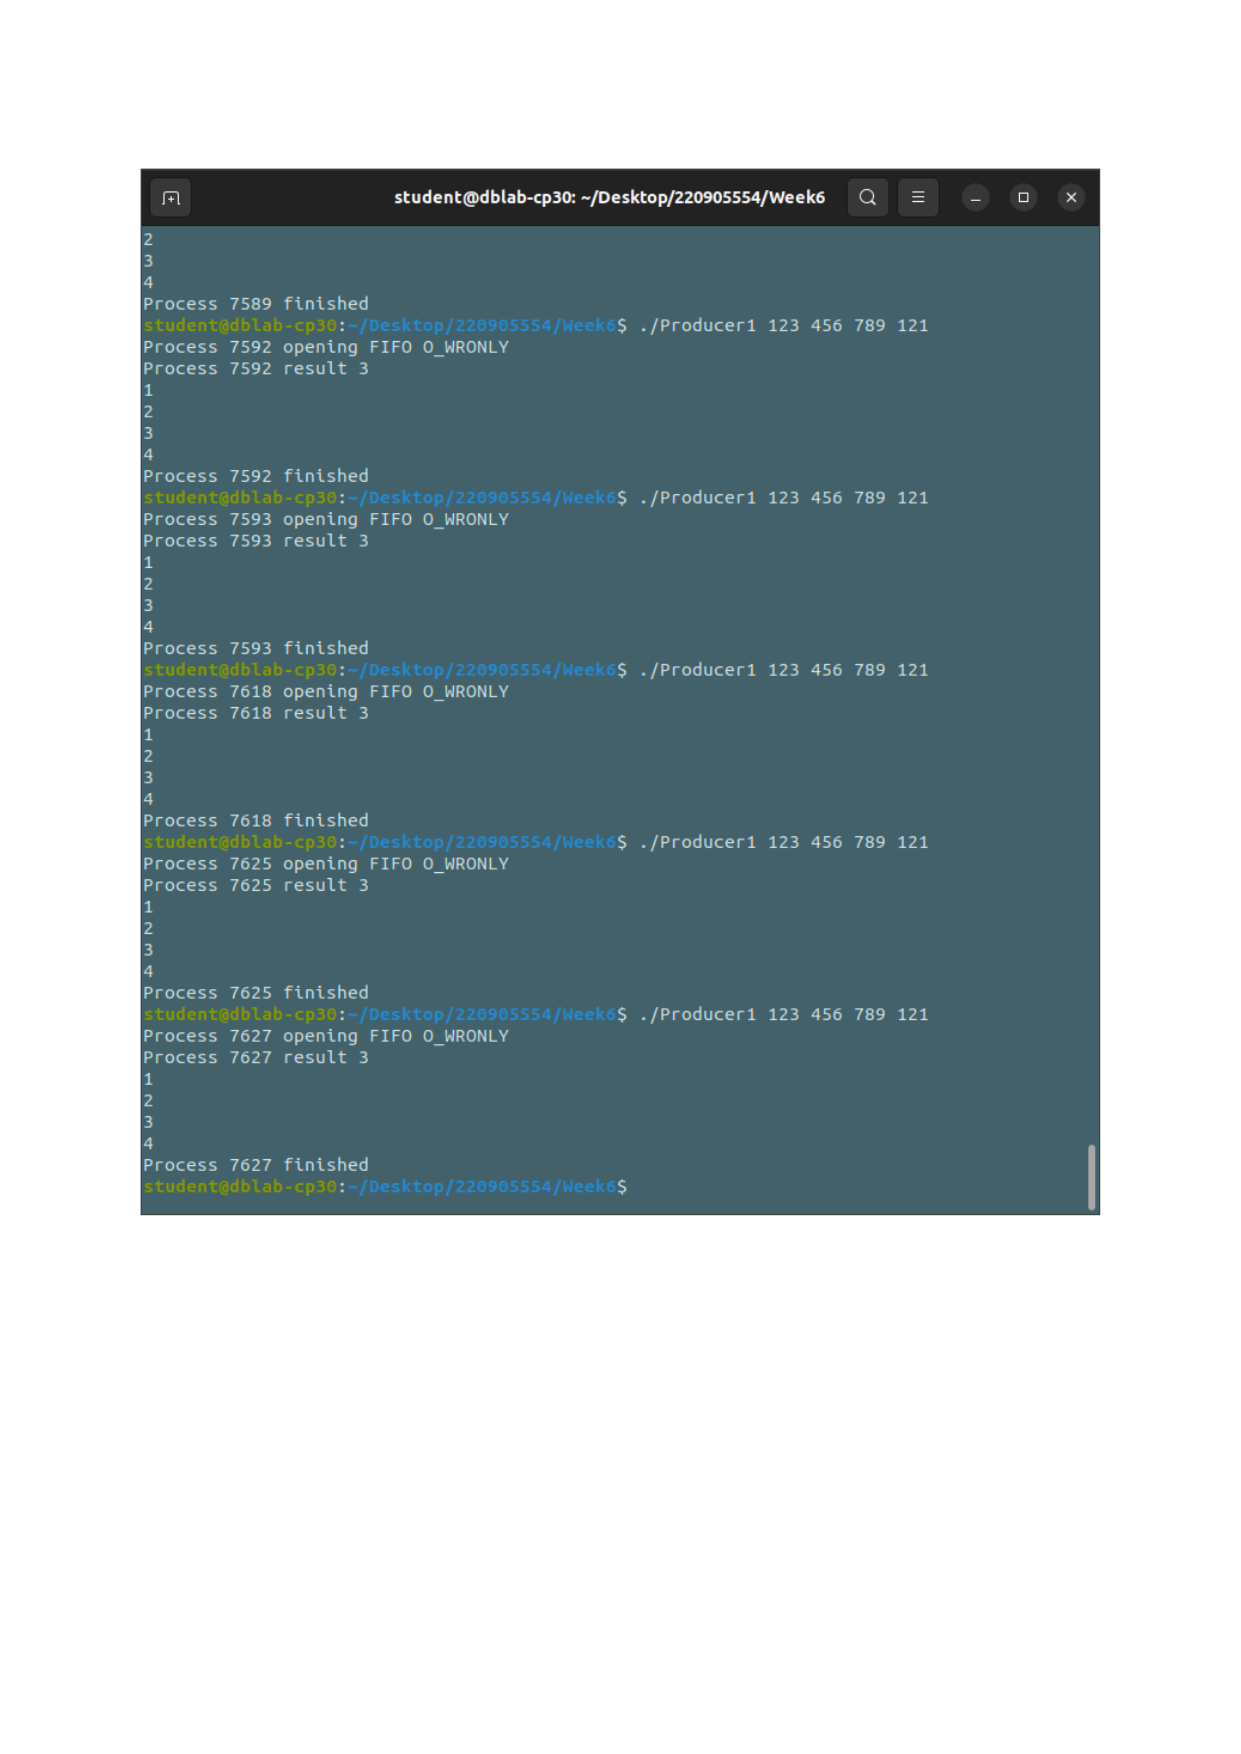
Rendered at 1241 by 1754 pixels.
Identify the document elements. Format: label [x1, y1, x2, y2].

picture [118, 146, 1123, 1238]
